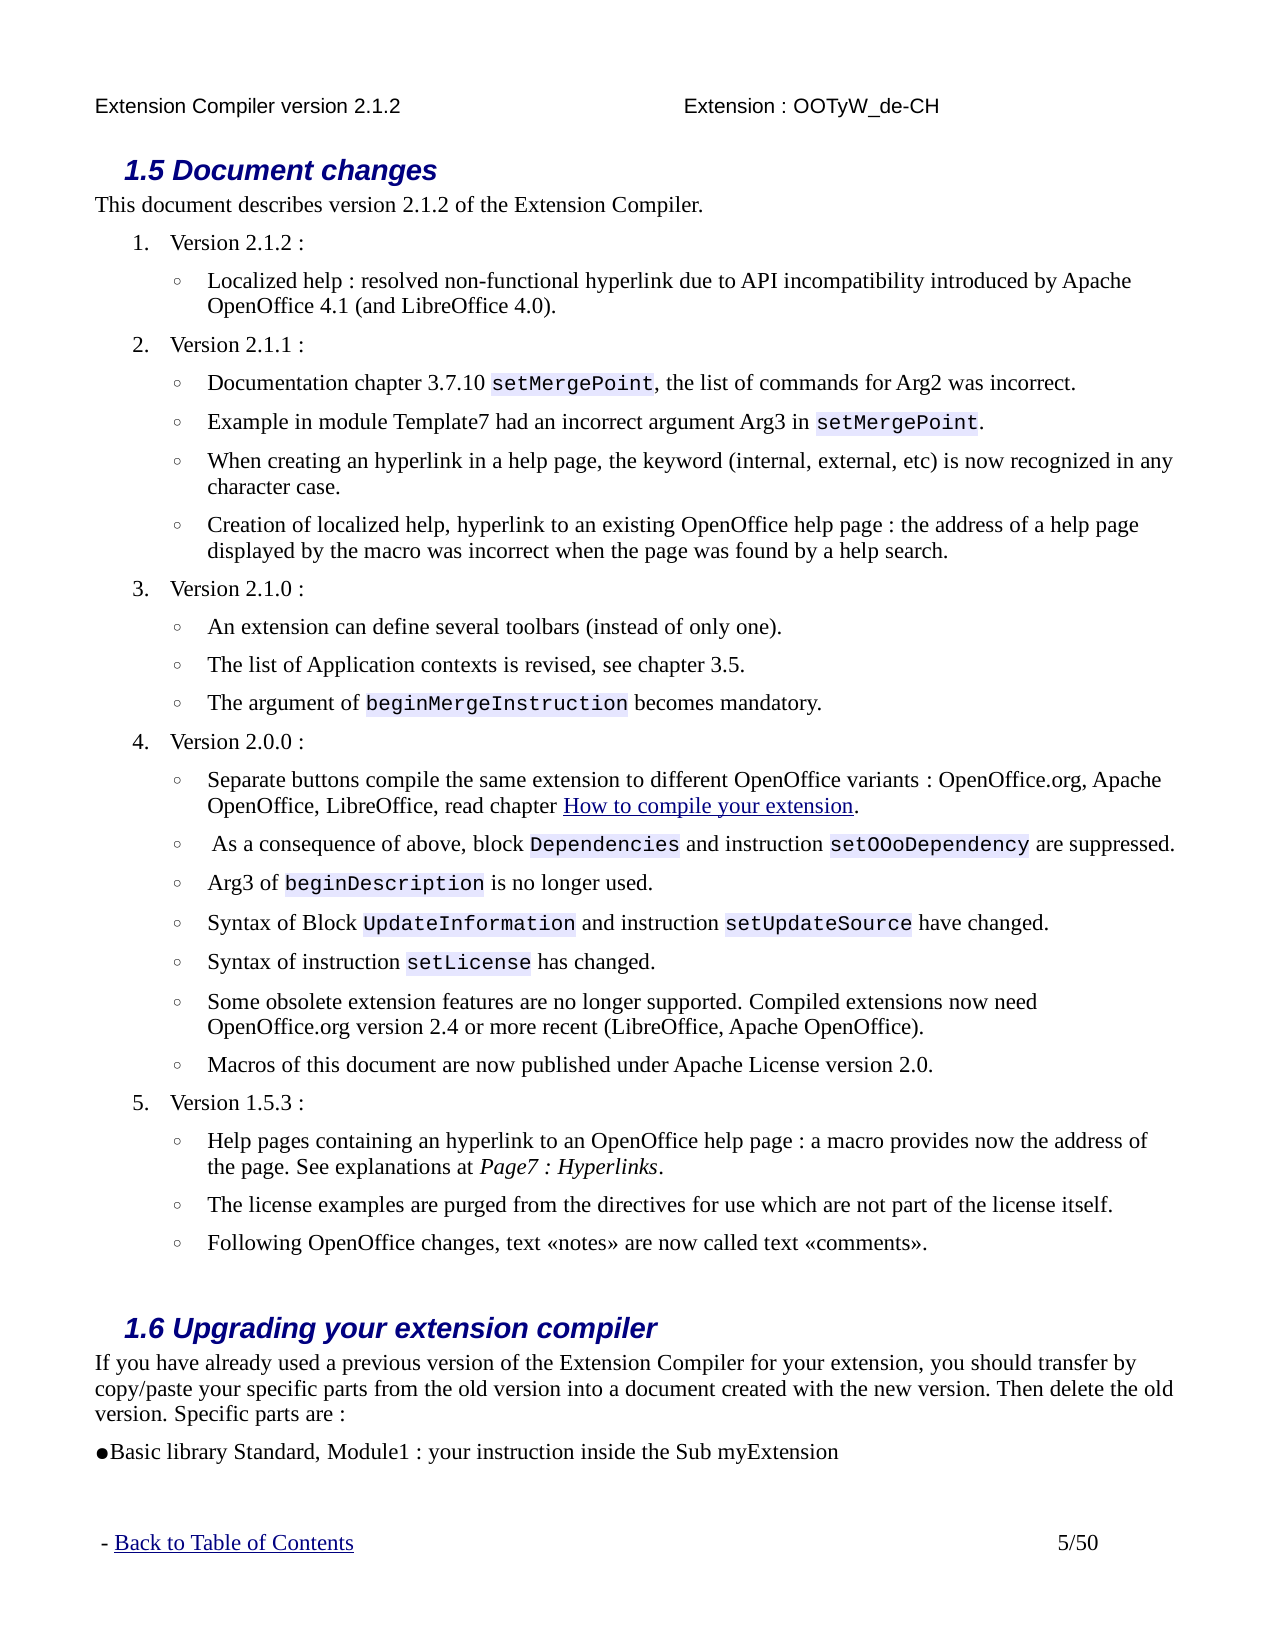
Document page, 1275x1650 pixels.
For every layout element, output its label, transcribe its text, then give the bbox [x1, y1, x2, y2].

list Macros of this document are now published under Apache License version 2.0. [169, 1052, 1181, 1078]
list Basic library Standard, Module1 : your instruction inside the Sub myExtension [94, 1439, 1181, 1465]
list Version 2.1.1 : [132, 331, 1181, 357]
list Help pages containing an hyperlink to an OpenOffice help page : a macro provides now the address of the page. See explanations at Page7 : Hyperlinks. [169, 1128, 1181, 1179]
list Arg3 of beginDescription is no longer used. [169, 870, 1181, 897]
subtitle Document changes [124, 153, 1181, 186]
list Example in module Template7 had an incorrect argument Arg3 in setMergePoint. [169, 409, 1181, 436]
list Separate buttons compile the same extension to different OpenOffice variants : OpenOffice.org, Apache OpenOffice, LibreOffice, read chapter How to compile your extension. [169, 767, 1181, 818]
subtitle Upgrading your extension compiler [124, 1312, 1181, 1344]
list Syntax of instruction setLicense has changed. [169, 949, 1181, 976]
list The argument of beginMergeInstruction becomes mandatory. [169, 689, 1181, 717]
list Version 2.1.2 : [132, 230, 1181, 255]
list Creation of localized help, hyperlink to an existing OpenOffice help page : the address of a help page displayed by the macro was incorrect when the page was found by a help search. [169, 512, 1181, 563]
list Following OpenOffice changes, text «notes» are now called text «comments». [169, 1230, 1181, 1255]
list The list of Application contexts is revised, see chapter 3.5. [169, 652, 1181, 677]
list Version 2.1.0 : [132, 576, 1181, 601]
list An extension can define several toolbars (instead of only one). [169, 613, 1181, 639]
list Version 1.5.3 : [132, 1090, 1181, 1116]
list Syntax of Block UpdateInformation and instruction setUpdateSource have changed. [169, 909, 1181, 937]
list Localized help : resolved non-functional hyperlink due to API incompatibility introduced by Apache OpenOffice 4.1 (and LibreOffice 4.0). [169, 268, 1181, 319]
list Some obsolete extension features are no longer supported. Compiled extensions now need OpenOffice.org version 2.4 or more recent (LibreOffice, Apache OpenOffice). [169, 988, 1181, 1039]
text This document describes version 2.1.2 of the Extension Compiler. [94, 192, 1181, 217]
list The license examples are purged from the directives for use which are not part of the license itself. [169, 1192, 1181, 1217]
list Version 2.0.0 : [132, 729, 1181, 754]
list As a consequence of above, block Dependencies and instruction setOOoDependency are suppressed. [169, 831, 1181, 858]
list When creating an hyperlink in a help page, the keyword (internal, external, etc) is now recognized in any character case. [169, 448, 1181, 499]
text If you have already used a previous version of the Extension Compiler for your extension, you should transfer by copy/paste your specific parts from the old version into a document created with the new version. Then delete the old version. Specific parts are : [94, 1350, 1181, 1427]
list Documentation chapter 3.7.10 setMergePoint, the list of commands for Arg2 was incorrect. [169, 369, 1181, 396]
